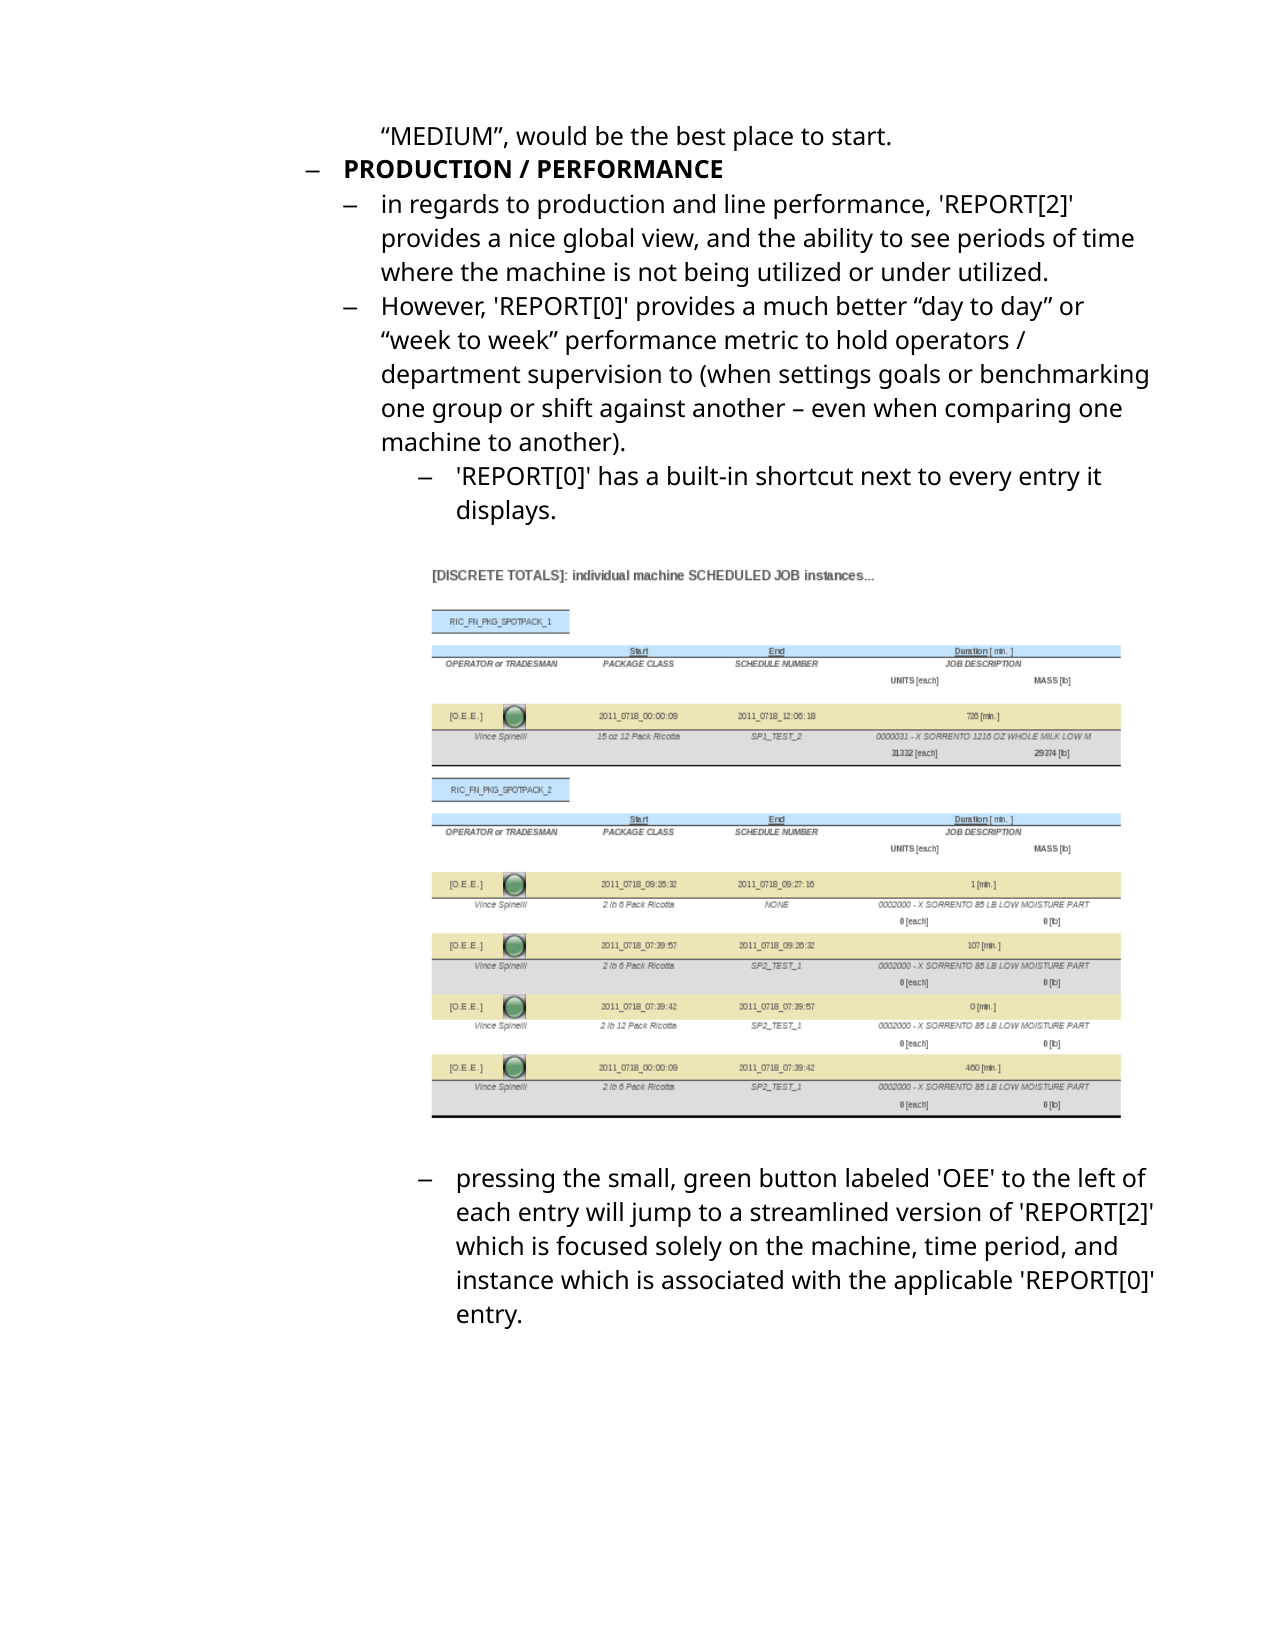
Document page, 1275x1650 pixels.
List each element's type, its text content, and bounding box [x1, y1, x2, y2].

list pressing the small, green button labeled 'OEE' to the left of each entry will jump to a streamlined version of 'REPORT[2]' which is focused solely on the machine, time period, and instance which is associated with the applicable 'REPORT[0]' entry. [418, 1161, 1157, 1331]
list However, 'REPORT[0]' provides a much better “day to day” or “week to week” performance metric to hold operators / department supervision to (when settings goals or benchmarking one group or shift against another – even when comparing one machine to another). [343, 288, 1157, 459]
list PRODUCTION / PERFORMANCE [306, 152, 1157, 186]
list “MEDIUM”, would be the best place to start. [343, 118, 1157, 152]
list in regards to production and line performance, 'REPORT[2]' provides a nice global view, and the ability to see periods of time where the machine is not being utilized or under utilized. [343, 186, 1157, 288]
list 'REPORT[0]' has a built-in shortcut next to every entry it displays. [418, 459, 1157, 527]
picture [425, 561, 1129, 1127]
